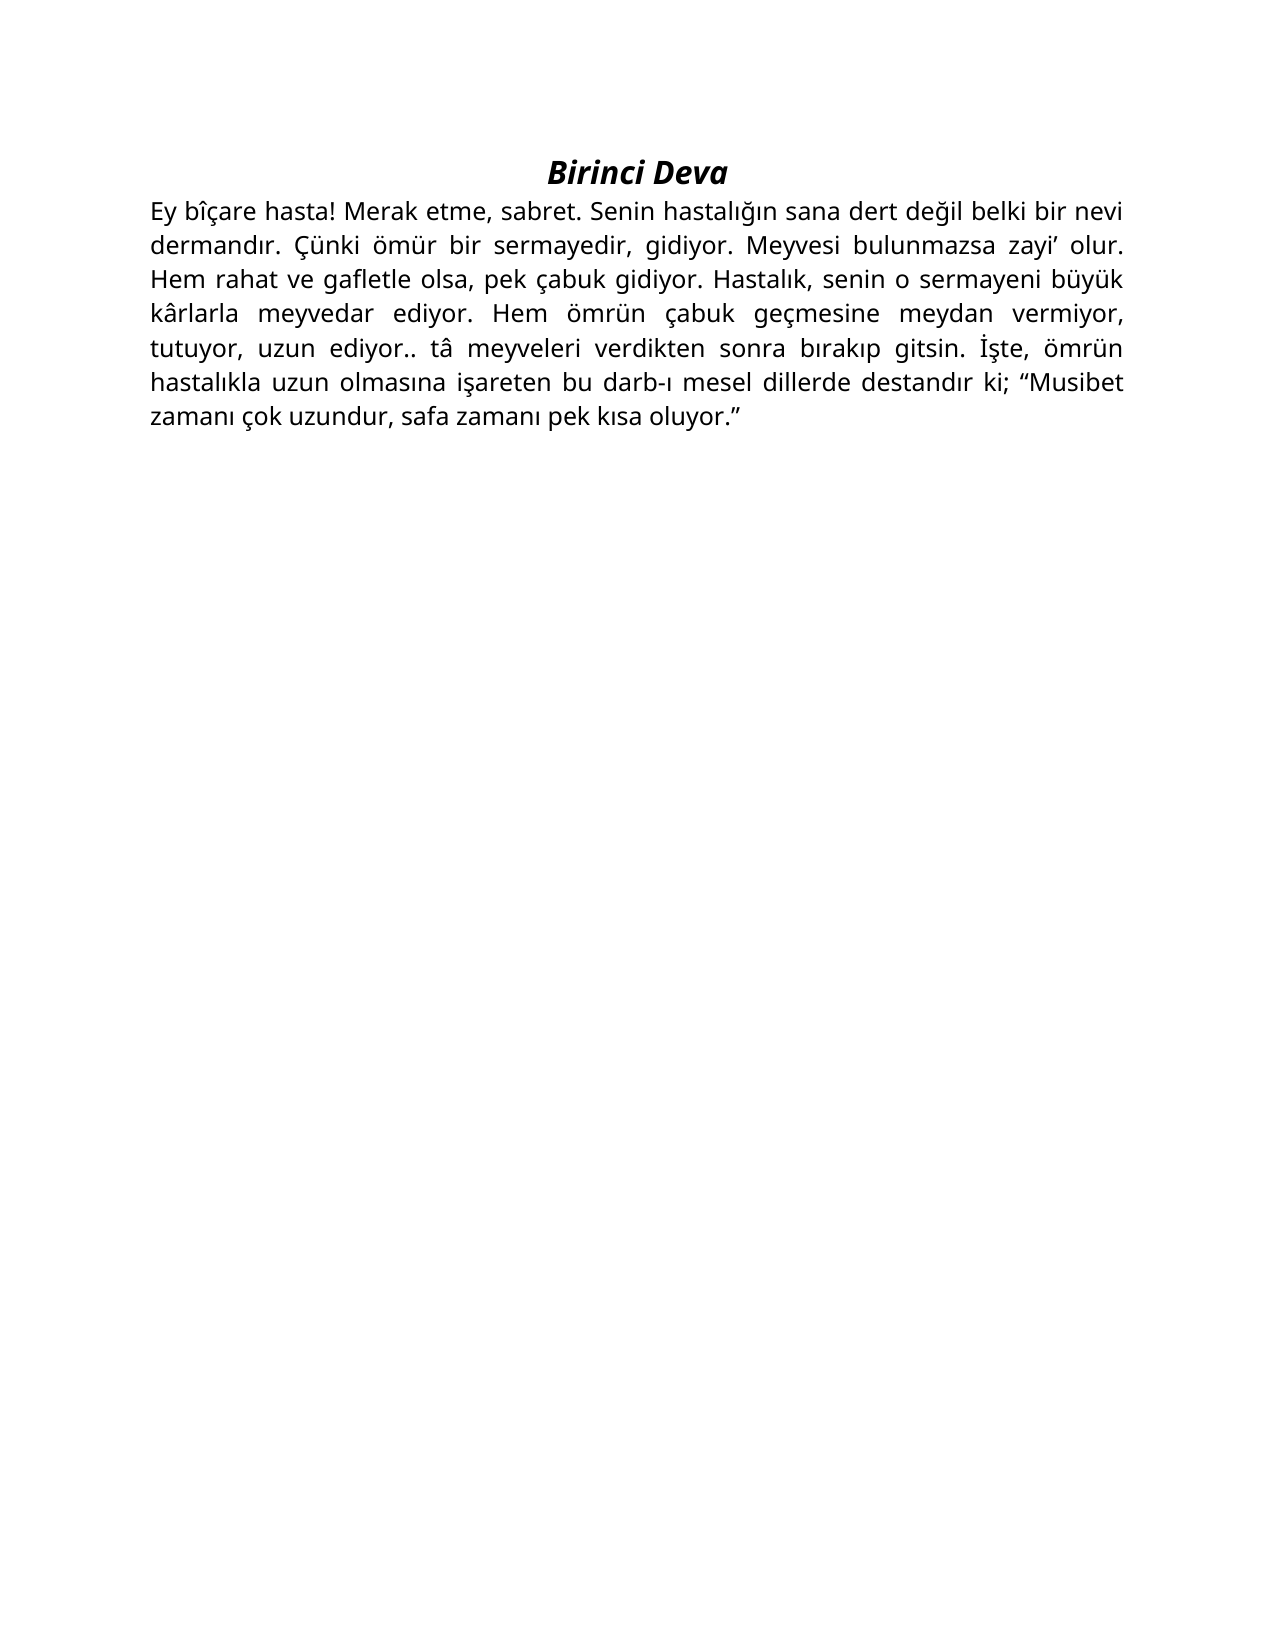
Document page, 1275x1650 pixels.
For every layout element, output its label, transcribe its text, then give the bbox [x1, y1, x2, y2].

text Ey bîçare hasta! Merak etme, sabret. Senin hastalığın sana dert değil belki bir nevi dermandır. Çünki ömür bir sermayedir, gidiyor. Meyvesi bulunmazsa zayi’ olur. Hem rahat ve gafletle olsa, pek çabuk gidiyor. Hastalık, senin o sermayeni büyük kârlarla meyvedar ediyor. Hem ömrün çabuk geçmesine meydan vermiyor, tutuyor, uzun ediyor.. tâ meyveleri verdikten sonra bırakıp gitsin. İşte, ömrün hastalıkla uzun olmasına işareten bu darb-ı mesel dillerde destandır ki; “Musibet zamanı çok uzundur, safa zamanı pek kısa oluyor.” [150, 194, 1125, 432]
subtitle Birinci Deva [150, 150, 1125, 194]
